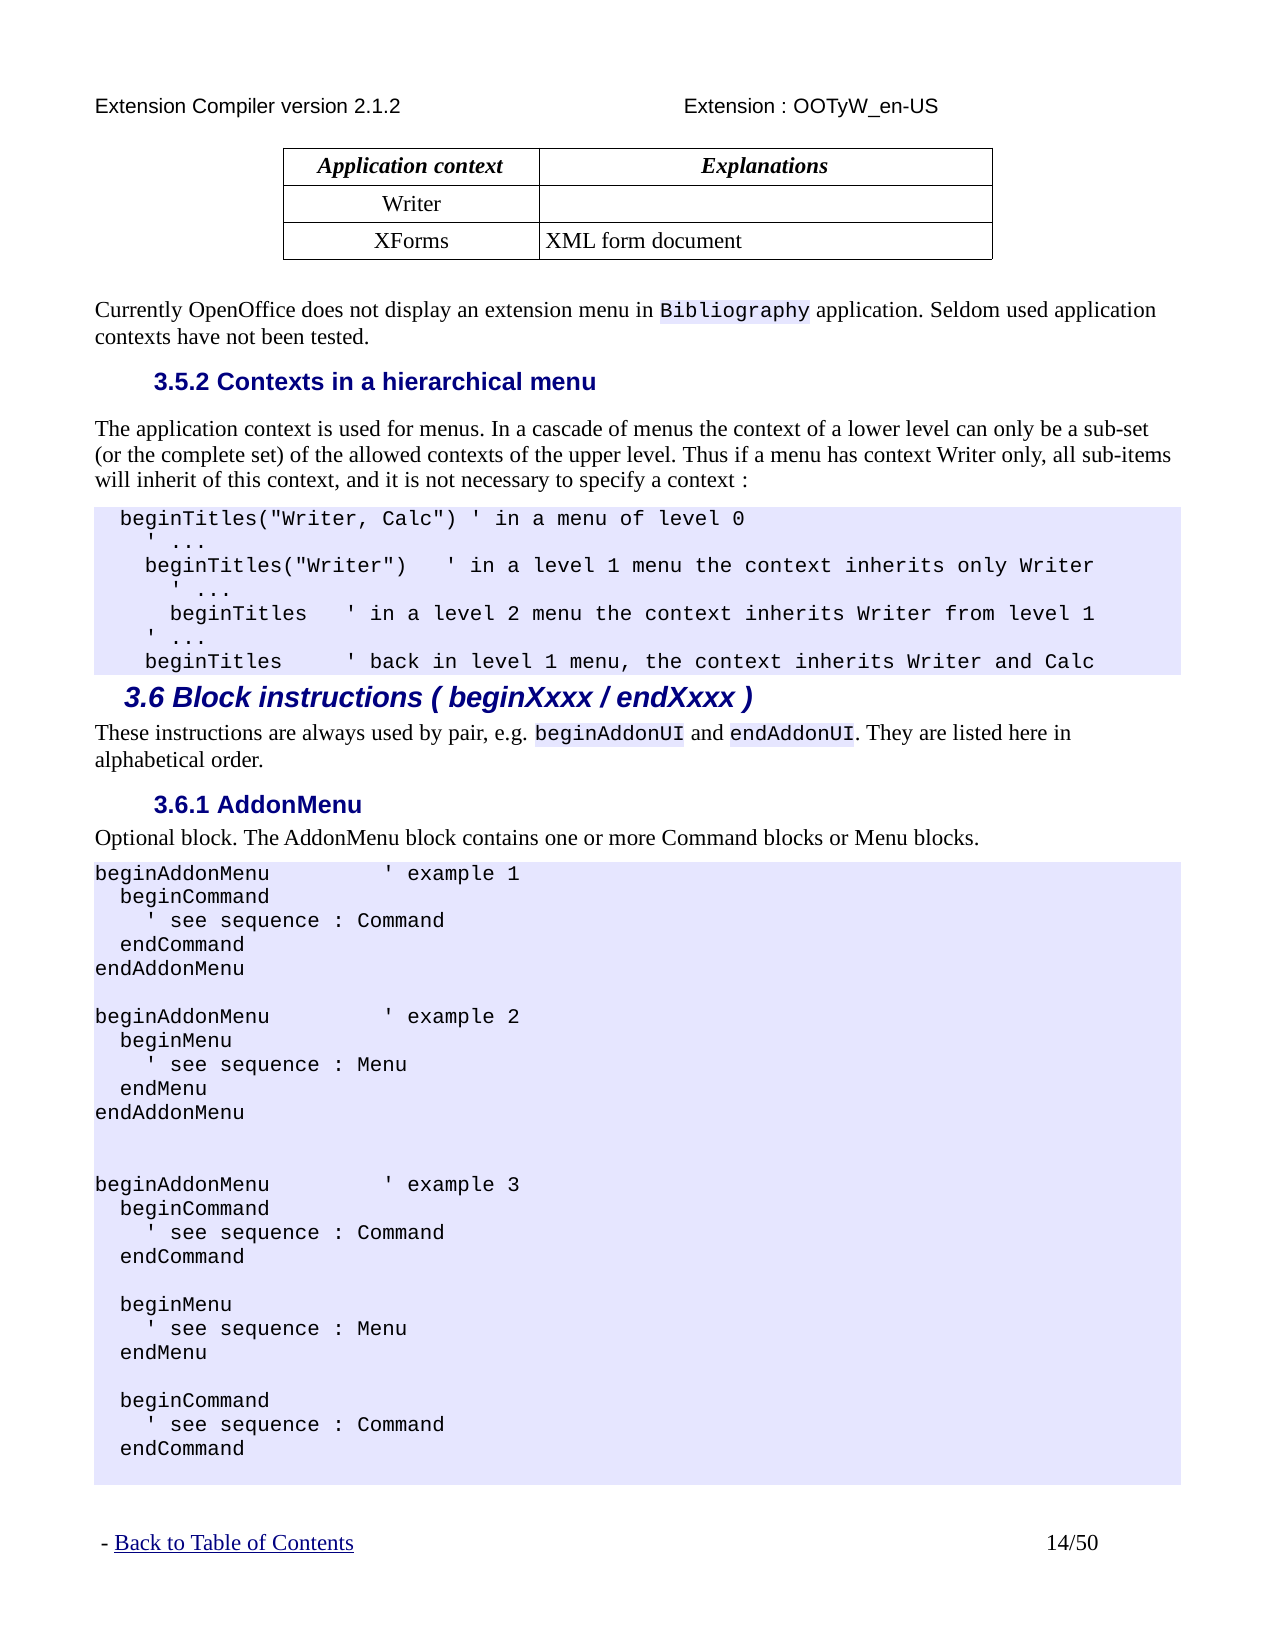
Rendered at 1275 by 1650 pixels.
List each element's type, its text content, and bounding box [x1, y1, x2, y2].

table_header Application context [284, 149, 539, 184]
text ' see sequence : Command [94, 1413, 1181, 1437]
text ' ... [94, 531, 1181, 555]
table_header Explanations [540, 149, 992, 184]
text Optional block. The AddonMenu block contains one or more Command blocks or Menu blocks. [94, 824, 1181, 850]
text ' ... [94, 579, 1181, 603]
text beginCommand [94, 886, 1181, 910]
text beginMenu [94, 1294, 1181, 1318]
text endAddonMenu [94, 958, 1181, 982]
table_cell Writer [284, 186, 539, 222]
text endCommand [94, 1246, 1181, 1270]
table_cell XForms [284, 223, 539, 259]
text beginMenu [94, 1030, 1181, 1054]
text These instructions are always used by pair, e.g. beginAddonUI and endAddonUI. They are listed here in alphabetical order. [94, 719, 1181, 772]
text beginTitles ' in a level 2 menu the context inherits Writer from level 1 [94, 603, 1181, 627]
subtitle Contexts in a hierarchical menu [153, 368, 1181, 396]
text Currently OpenOffice does not display an extension menu in Bibliography application. Seldom used application contexts have not been tested. [94, 297, 1181, 349]
table_cell XML form document [540, 223, 992, 259]
text beginTitles ' back in level 1 menu, the context inherits Writer and Calc [94, 651, 1181, 675]
table_cell [540, 186, 992, 222]
text endAddonMenu [94, 1102, 1181, 1126]
text ' see sequence : Command [94, 1222, 1181, 1246]
text The application context is used for menus. In a cascade of menus the context of a lower level can only be a sub-set (or the complete set) of the allowed contexts of the upper level. Thus if a menu has context Writer only, all sub-items will inherit of this context, and it is not necessary to specify a context : [94, 416, 1181, 493]
text beginAddonMenu ' example 1 [94, 862, 1181, 886]
text beginAddonMenu ' example 2 [94, 1006, 1181, 1030]
text ' ... [94, 627, 1181, 651]
text ' see sequence : Menu [94, 1318, 1181, 1342]
text beginTitles("Writer") ' in a level 1 menu the context inherits only Writer [94, 555, 1181, 579]
text ' see sequence : Command [94, 910, 1181, 934]
text beginCommand [94, 1389, 1181, 1413]
text beginTitles("Writer, Calc") ' in a menu of level 0 [94, 507, 1181, 531]
text beginCommand [94, 1198, 1181, 1222]
subtitle Block instructions ( beginXxxx / endXxxx ) [124, 681, 1181, 714]
text beginAddonMenu ' example 3 [94, 1174, 1181, 1198]
text endCommand [94, 934, 1181, 958]
text endMenu [94, 1078, 1181, 1102]
text endMenu [94, 1342, 1181, 1366]
subtitle AddonMenu [153, 791, 1181, 818]
text endCommand [94, 1437, 1181, 1461]
text ' see sequence : Menu [94, 1054, 1181, 1078]
